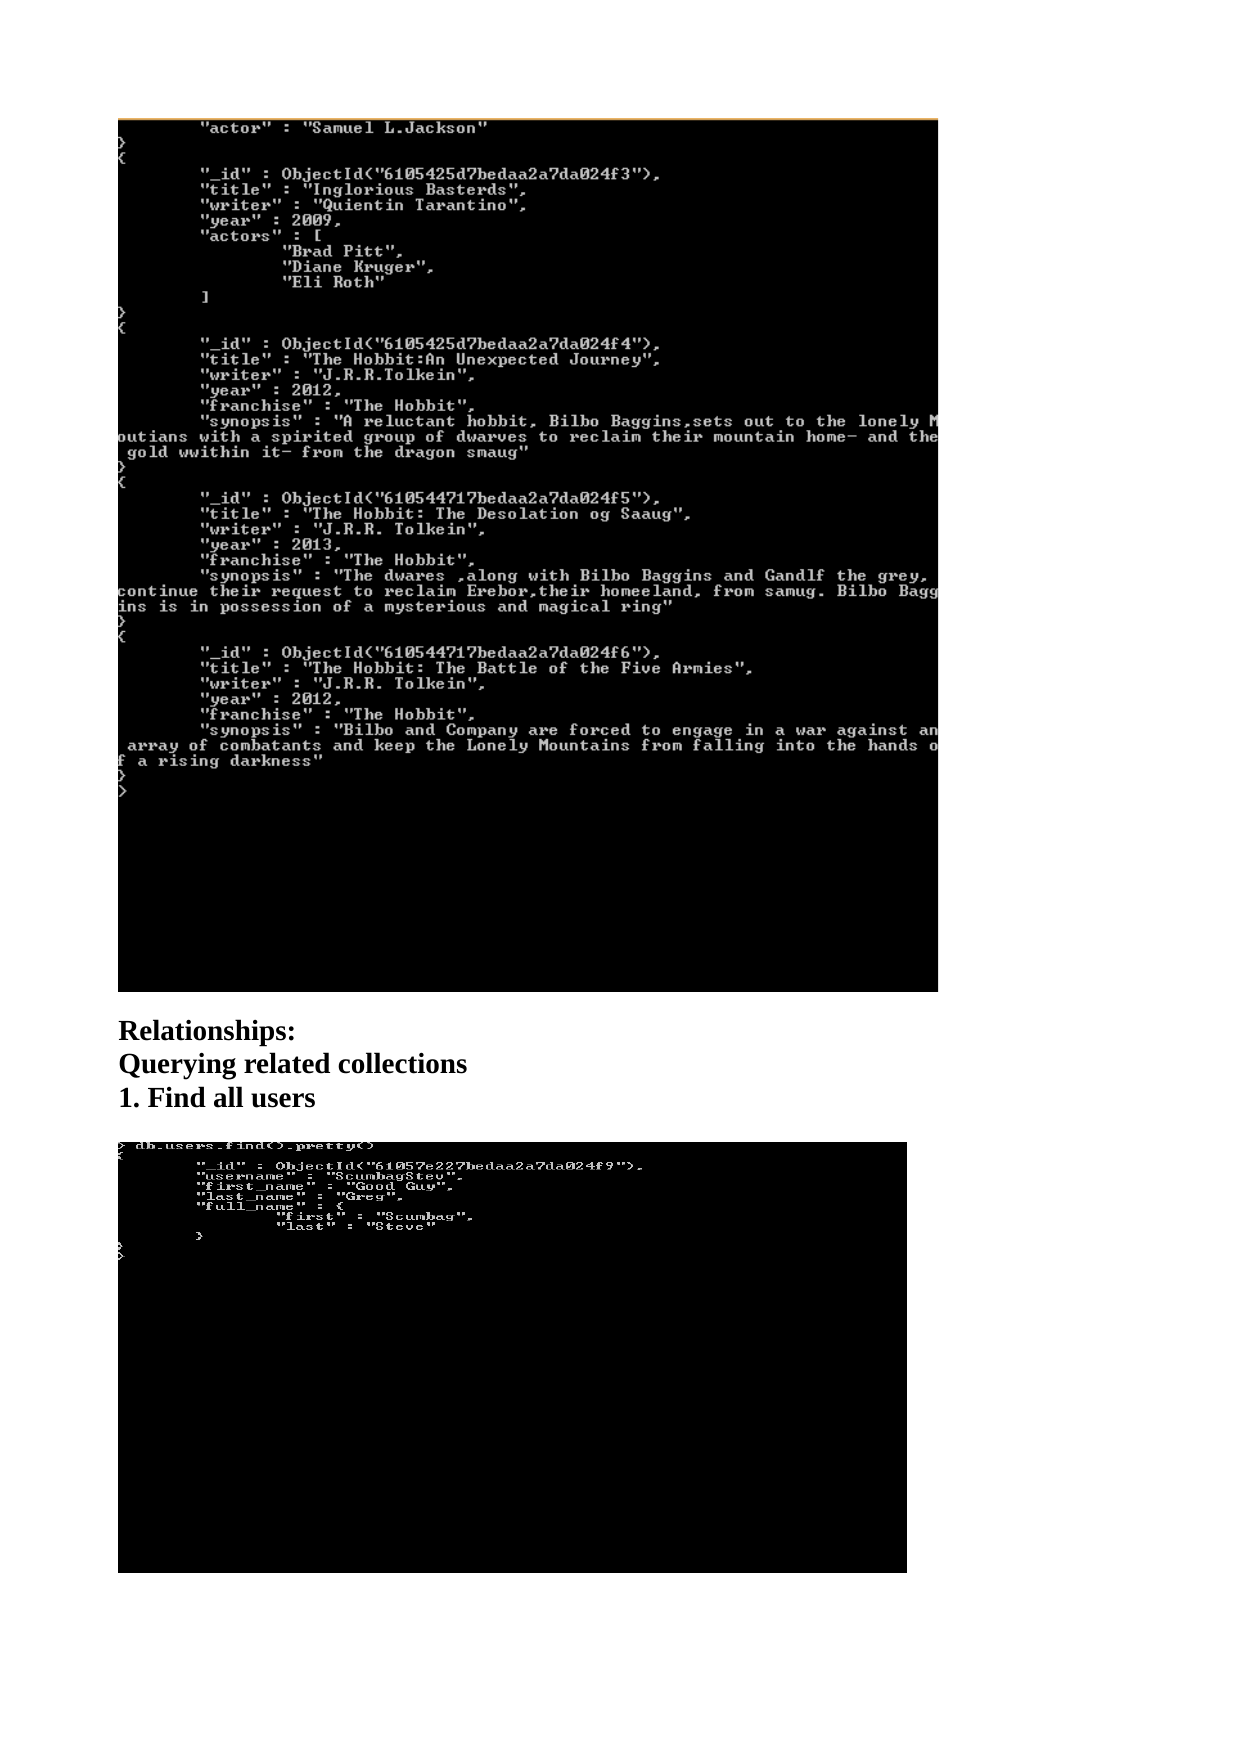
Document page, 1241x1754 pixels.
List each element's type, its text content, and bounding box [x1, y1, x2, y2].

picture [118, 118, 939, 992]
text Relationships: [118, 1013, 1122, 1046]
list Find all users [118, 1080, 1122, 1113]
picture [118, 1142, 907, 1573]
text Querying related collections [118, 1046, 1122, 1080]
